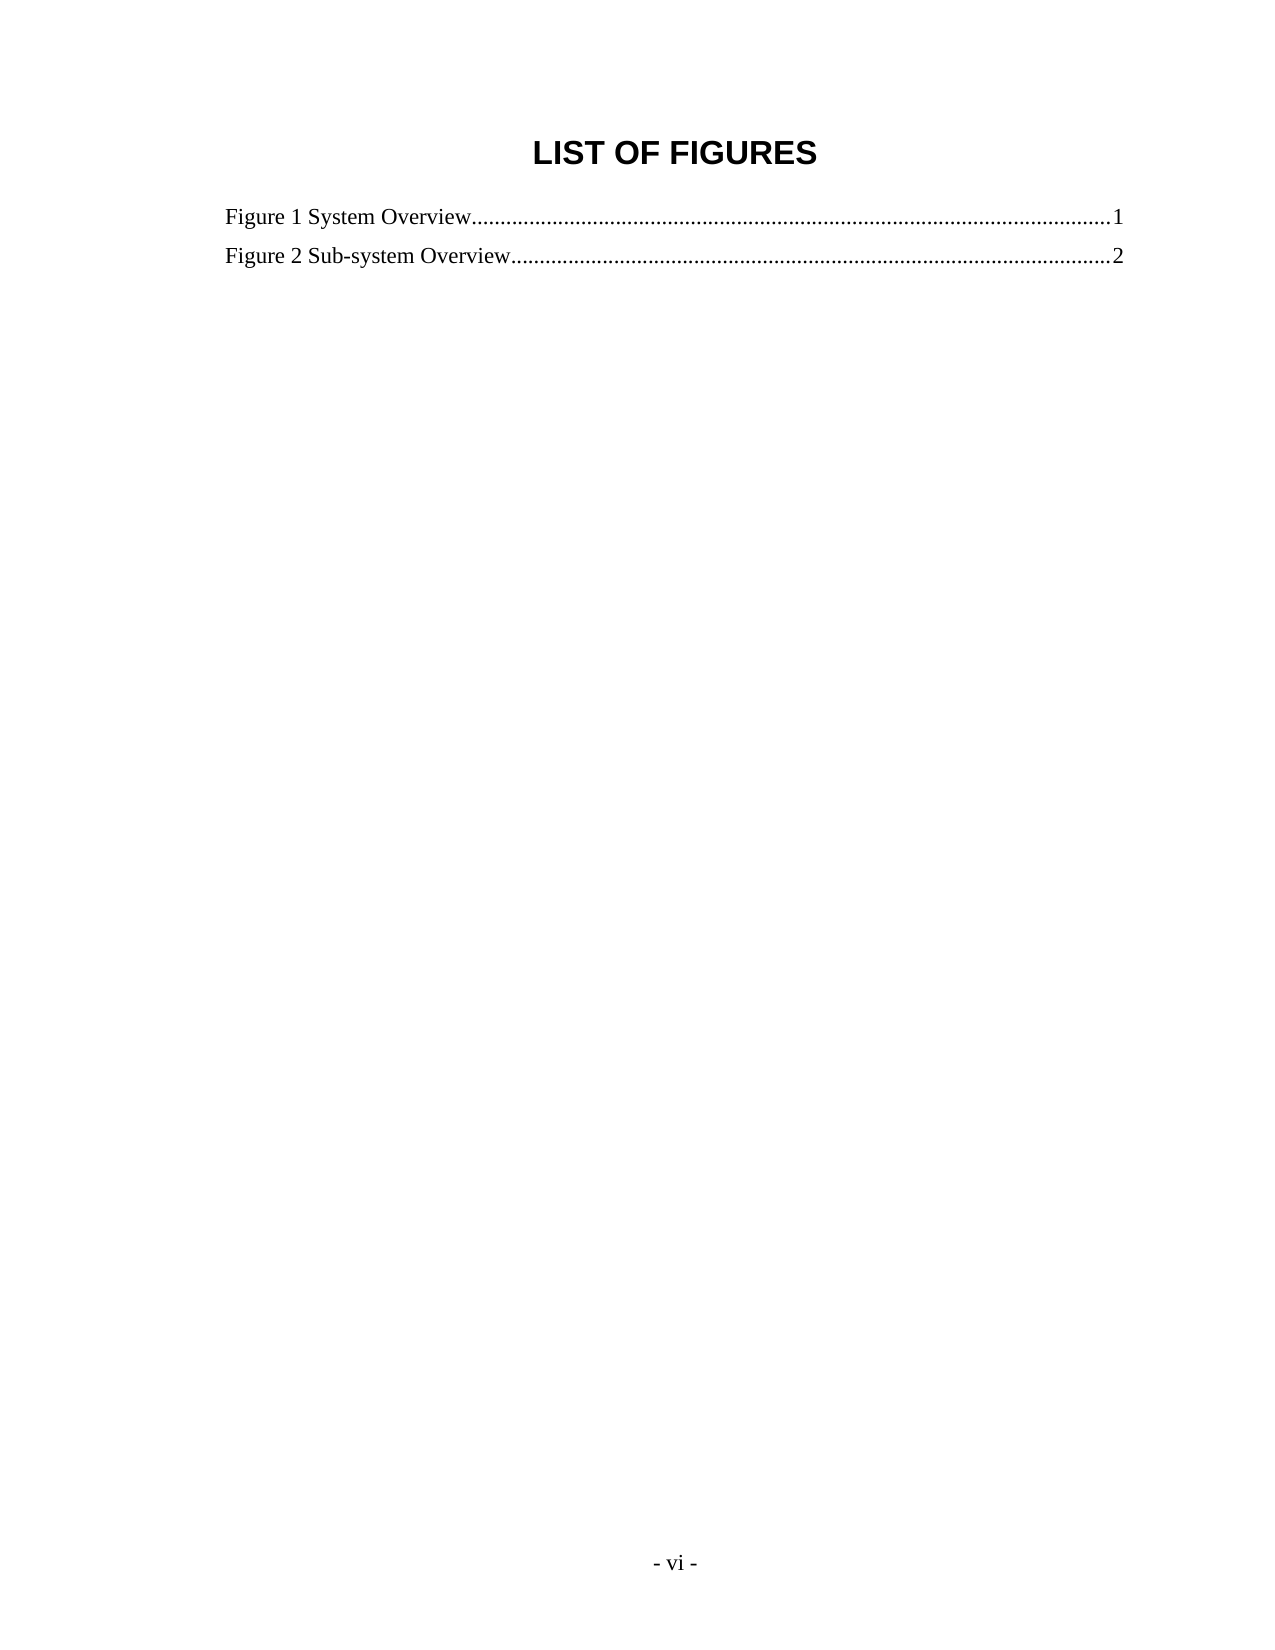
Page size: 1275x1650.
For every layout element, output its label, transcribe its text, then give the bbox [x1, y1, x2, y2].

text Figure 1 System Overview 1 [225, 203, 1125, 230]
subtitle LIST OF FIGURES [225, 133, 1125, 172]
text Figure 2 Sub-system Overview 2 [225, 242, 1125, 268]
